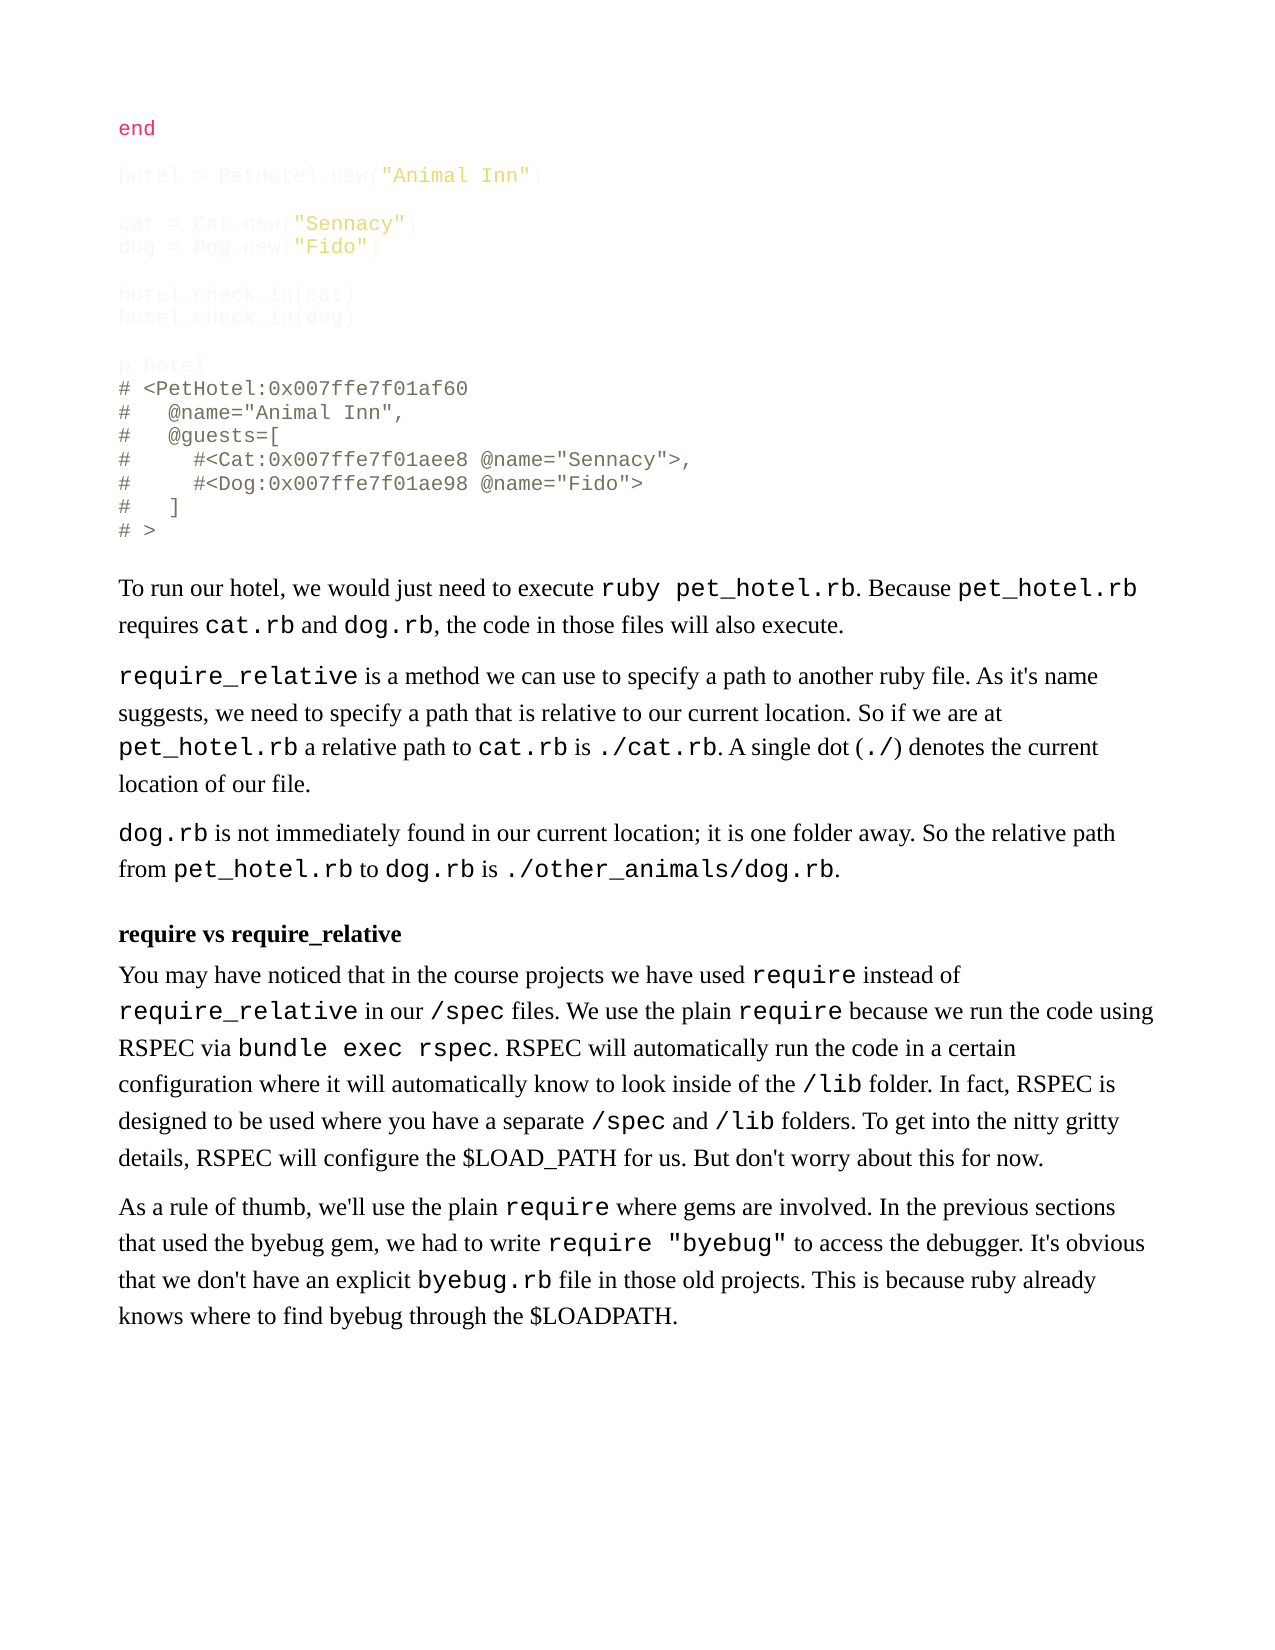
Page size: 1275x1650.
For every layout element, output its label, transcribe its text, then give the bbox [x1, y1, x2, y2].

text You may have noticed that in the course projects we have used require instead of require_relative in our /spec files. We use the plain require because we run the code using RSPEC via bundle exec rspec. RSPEC will automatically run the code in a certain configuration where it will automatically know to look inside of the /lib folder. In fact, RSPEC is designed to be used where you have a separate /spec and /lib folders. To get into the nitty gritty details, RSPEC will configure the $LOAD_PATH for us. But don't worry about this for now. [118, 960, 1157, 1171]
text dog.rb is not immediately found in our current location; it is one folder away. So the relative path from pet_hotel.rb to dog.rb is ./other_animals/dog.rb. [118, 818, 1157, 885]
text end [118, 118, 1157, 142]
text To run our hotel, we would just need to execute ruby pet_hotel.rb. Because pet_hotel.rb requires cat.rb and dog.rb, the code in those files will also execute. [118, 573, 1157, 641]
text # > [118, 520, 1157, 544]
text # #<Dog:0x007ffe7f01ae98 @name="Fido"> [118, 473, 1157, 496]
text # @name="Animal Inn", [118, 402, 1157, 426]
text p hotel [118, 354, 1157, 378]
text As a rule of thumb, we'll use the plain require where gems are involved. In the previous sections that used the byebug gem, we had to write require "byebug" to access the debugger. It's obvious that we don't have an explicit byebug.rb file in those old projects. This is because ruby already knows where to find byebug through the $LOADPATH. [118, 1192, 1157, 1330]
text dog = Dog.new("Fido") [118, 236, 1157, 260]
text hotel.check_in(cat) [118, 284, 1157, 307]
subtitle require vs require_relative [118, 919, 1157, 947]
text # <PetHotel:0x007ffe7f01af60 [118, 378, 1157, 402]
text hotel.check_in(dog) [118, 307, 1157, 331]
text # ] [118, 496, 1157, 520]
text # #<Cat:0x007ffe7f01aee8 @name="Sennacy">, [118, 449, 1157, 473]
text hotel = PetHotel.new("Animal Inn") [118, 165, 1157, 189]
text cat = Cat.new("Sennacy") [118, 213, 1157, 236]
text # @guests=[ [118, 426, 1157, 449]
text require_relative is a method we can use to specify a path to another ruby file. As it's name suggests, we need to specify a path that is relative to our current location. So if we are at pet_hotel.rb a relative path to cat.rb is ./cat.rb. A single dot (./) denotes the current location of our file. [118, 661, 1157, 798]
